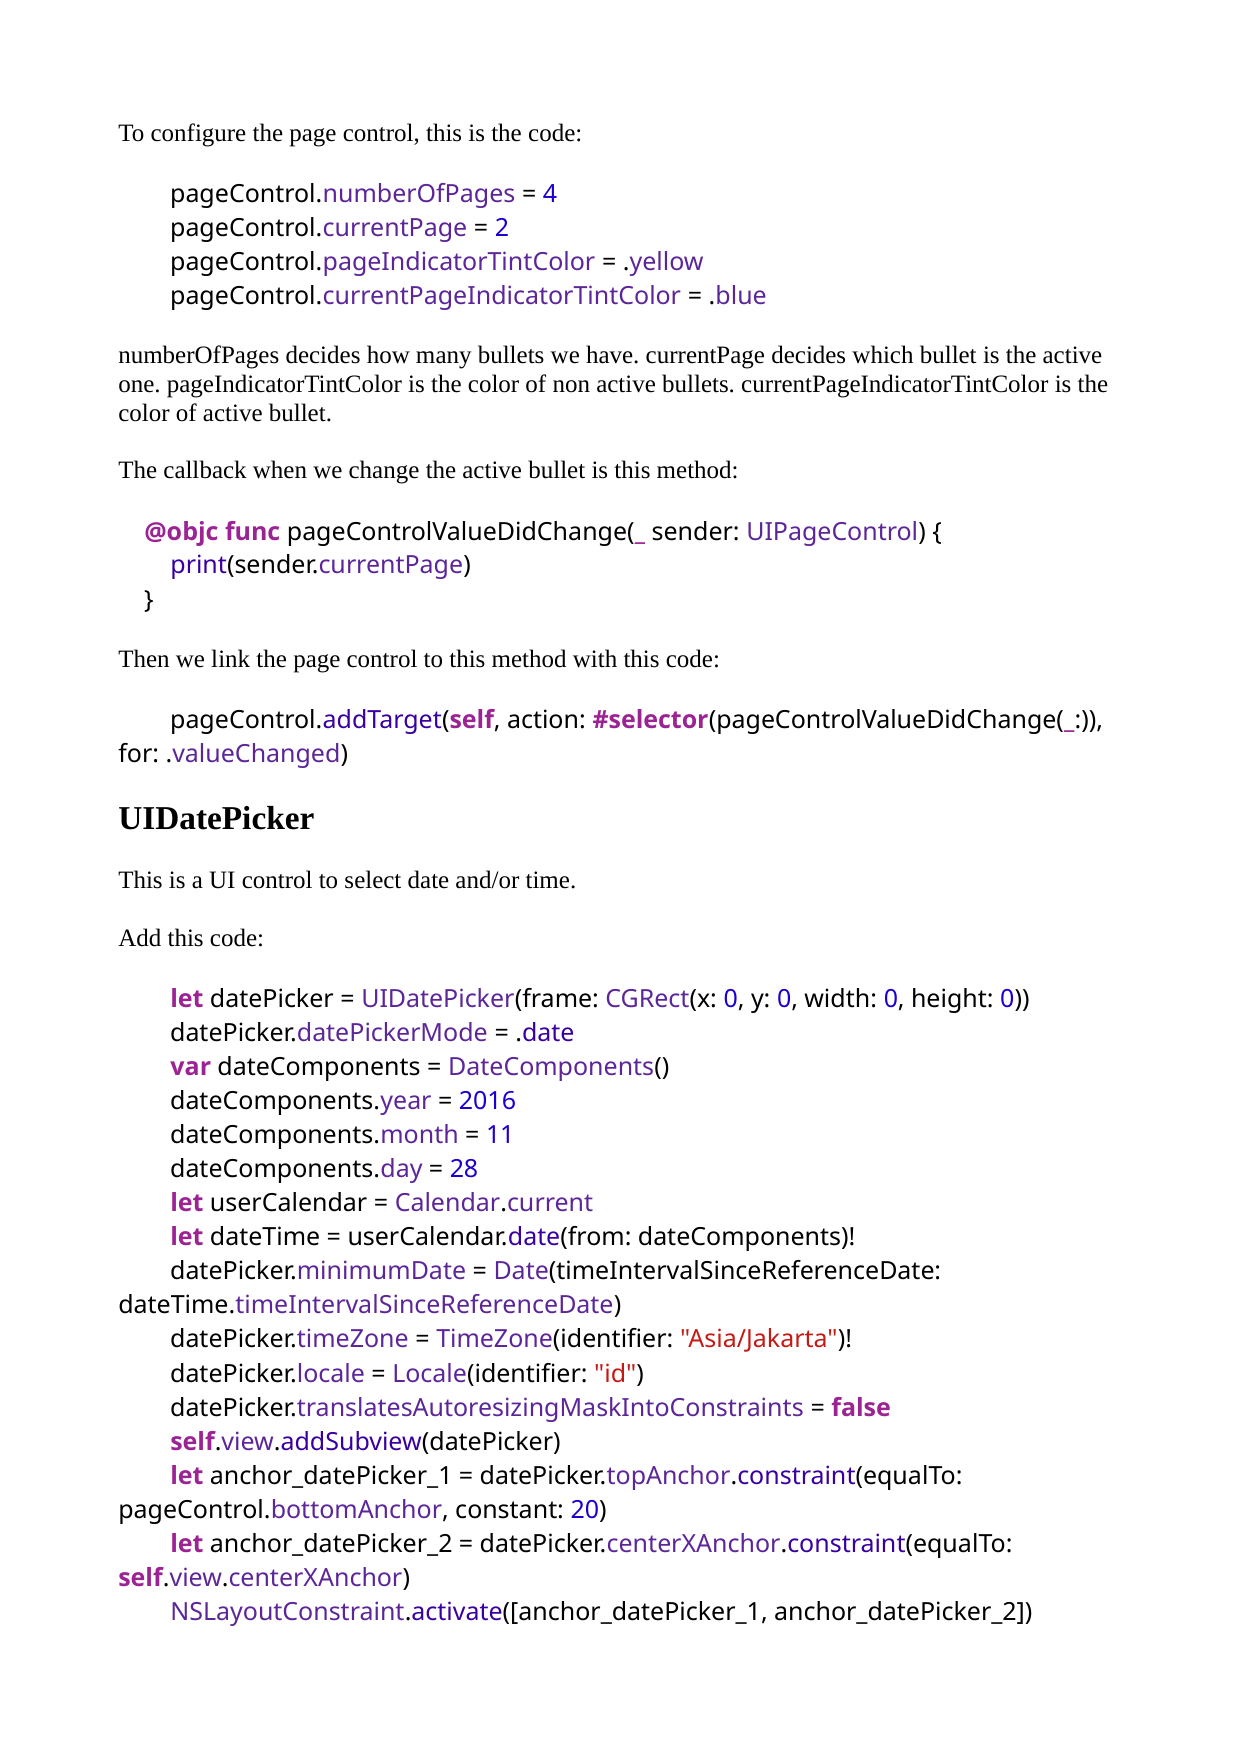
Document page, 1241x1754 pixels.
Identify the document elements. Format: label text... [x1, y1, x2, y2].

text Add this code: [118, 923, 1122, 952]
text pageControl.currentPageIndicatorTintColor = .blue [118, 278, 1122, 312]
text pageControl.pageIndicatorTintColor = .yellow [118, 244, 1122, 278]
text print(sender.currentPage) [118, 547, 1122, 581]
text This is a UI control to select date and/or time. [118, 866, 1122, 894]
text dateComponents.month = 11 [118, 1117, 1122, 1151]
text } [118, 581, 1122, 615]
text pageControl.numberOfPages = 4 [118, 176, 1122, 210]
text NSLayoutConstraint.activate([anchor_datePicker_1, anchor_datePicker_2]) [118, 1594, 1122, 1628]
text let userCalendar = Calendar.current [118, 1185, 1122, 1219]
text The callback when we change the active bullet is this method: [118, 456, 1122, 484]
text datePicker.translatesAutoresizingMaskIntoConstraints = false [118, 1389, 1122, 1423]
text numberOfPages decides how many bullets we have. currentPage decides which bullet is the active one. pageIndicatorTintColor is the color of non active bullets. currentPageIndicatorTintColor is the color of active bullet. [118, 341, 1122, 427]
text let dateTime = userCalendar.date(from: dateComponents)! [118, 1219, 1122, 1253]
text let anchor_datePicker_2 = datePicker.centerXAnchor.constraint(equalTo: self.view.centerXAnchor) [118, 1526, 1122, 1594]
text dateComponents.day = 28 [118, 1151, 1122, 1185]
text let datePicker = UIDatePicker(frame: CGRect(x: 0, y: 0, width: 0, height: 0)) [118, 981, 1122, 1014]
text pageControl.currentPage = 2 [118, 210, 1122, 244]
text let anchor_datePicker_1 = datePicker.topAnchor.constraint(equalTo: pageControl.bottomAnchor, constant: 20) [118, 1457, 1122, 1526]
text Then we link the page control to this method with this code: [118, 644, 1122, 673]
text dateComponents.year = 2016 [118, 1083, 1122, 1117]
text self.view.addSubview(datePicker) [118, 1423, 1122, 1457]
text datePicker.locale = Locale(identifier: "id") [118, 1355, 1122, 1389]
text datePicker.datePickerMode = .date [118, 1014, 1122, 1049]
text UIDatePicker [118, 798, 1122, 837]
text var dateComponents = DateComponents() [118, 1049, 1122, 1083]
text pageControl.addTarget(self, action: #selector(pageControlValueDidChange(_:)), for: .valueChanged) [118, 702, 1122, 770]
text datePicker.timeZone = TimeZone(identifier: "Asia/Jakarta")! [118, 1321, 1122, 1355]
text datePicker.minimumDate = Date(timeIntervalSinceReferenceDate: dateTime.timeIntervalSinceReferenceDate) [118, 1253, 1122, 1321]
text To configure the page control, this is the code: [118, 118, 1122, 147]
text @objc func pageControlValueDidChange(_ sender: UIPageControl) { [118, 513, 1122, 547]
